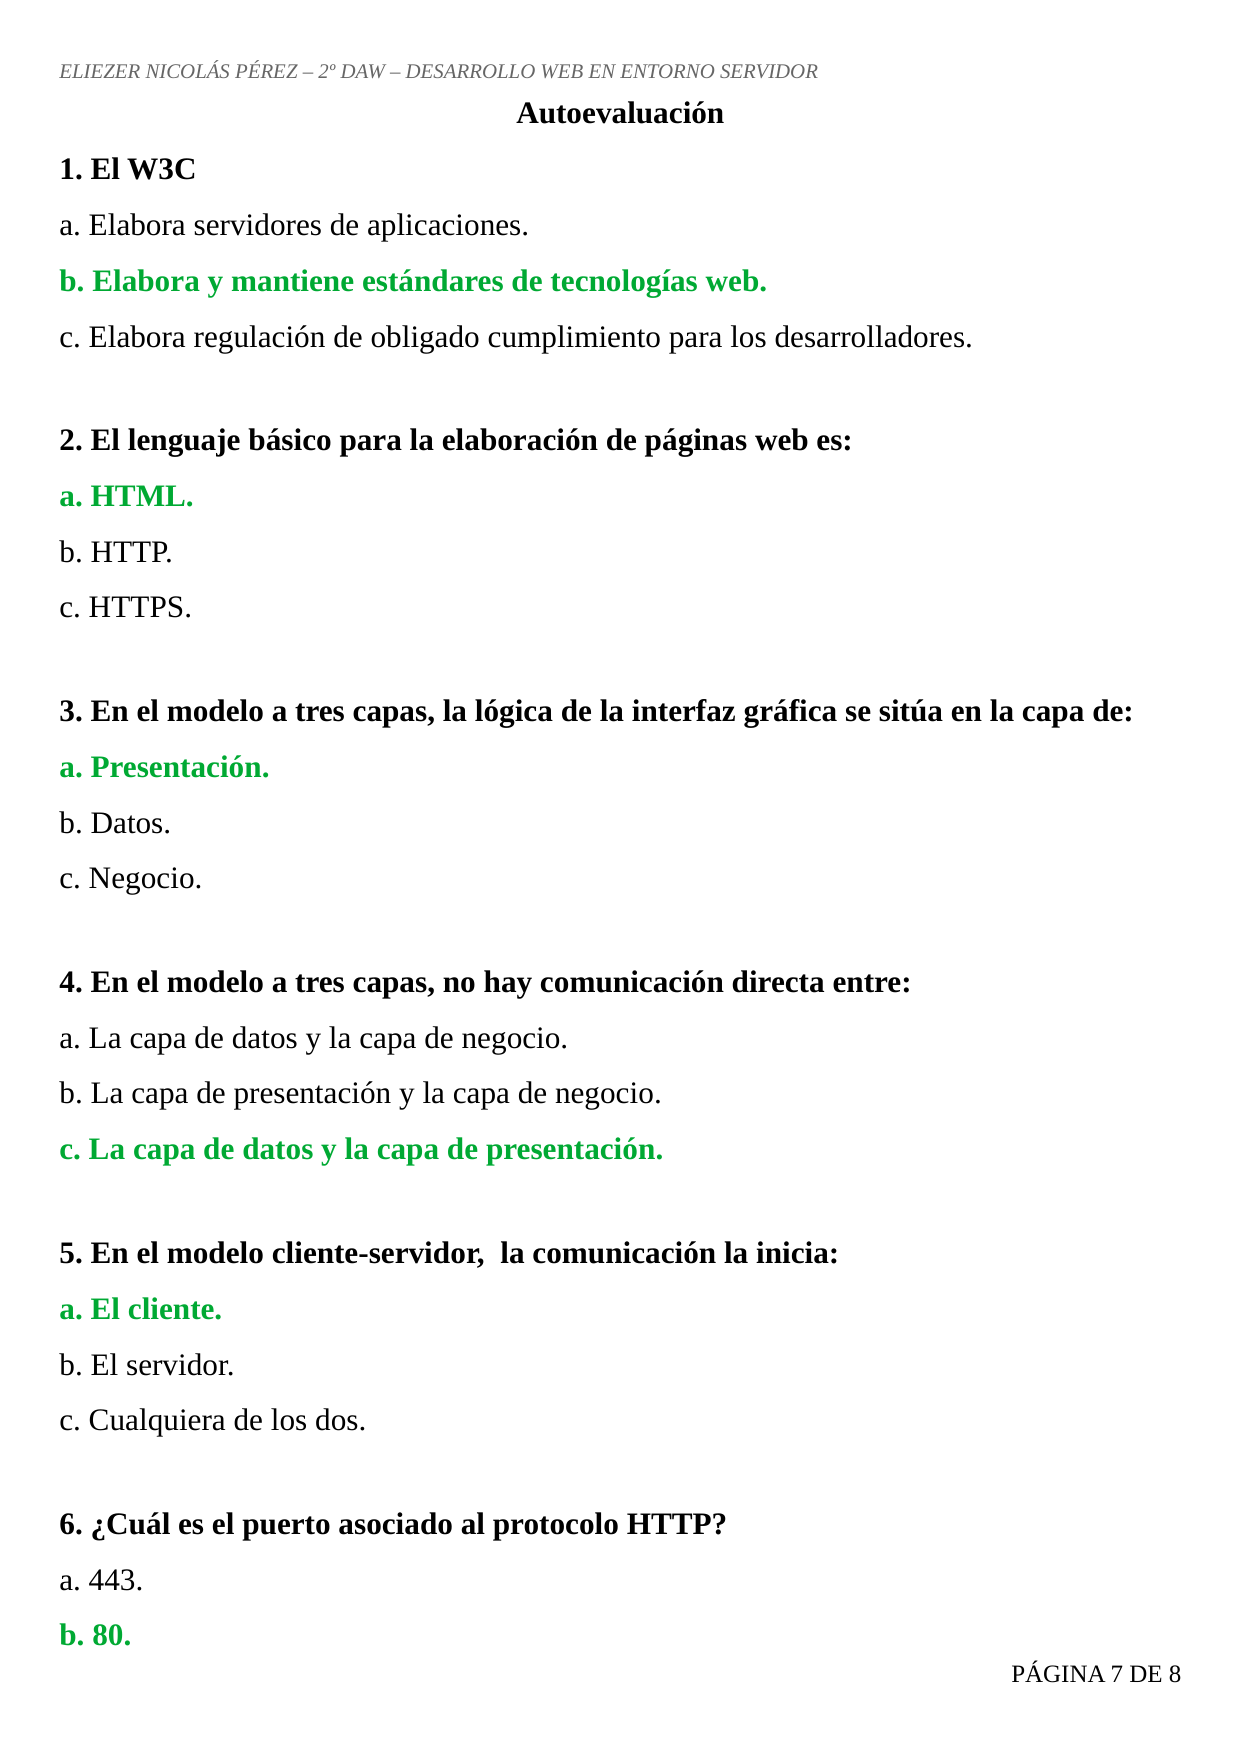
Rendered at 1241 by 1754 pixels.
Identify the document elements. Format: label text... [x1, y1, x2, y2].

text b. La capa de presentación y la capa de negocio. [59, 1075, 1181, 1111]
text 2. El lenguaje básico para la elaboración de páginas web es: [59, 421, 1181, 457]
text Autoevaluación [59, 94, 1181, 130]
text b. HTTP. [59, 533, 1181, 569]
text c. Elabora regulación de obligado cumplimiento para los desarrolladores. [59, 318, 1181, 354]
text a. 443. [59, 1561, 1181, 1597]
text c. HTTPS. [59, 589, 1181, 625]
text b. Datos. [59, 804, 1181, 840]
text 3. En el modelo a tres capas, la lógica de la interfaz gráfica se sitúa en la capa de: [59, 692, 1181, 728]
text 5. En el modelo cliente-servidor, la comunicación la inicia: [59, 1234, 1181, 1270]
text a. HTML. [59, 477, 1181, 513]
text c. Cualquiera de los dos. [59, 1402, 1181, 1437]
text a. La capa de datos y la capa de negocio. [59, 1019, 1181, 1055]
text b. 80. [59, 1617, 1181, 1653]
text b. Elabora y mantiene estándares de tecnologías web. [59, 262, 1181, 298]
text 1. El W3C [59, 150, 1181, 186]
text 6. ¿Cuál es el puerto asociado al protocolo HTTP? [59, 1505, 1181, 1541]
text b. El servidor. [59, 1346, 1181, 1382]
text a. El cliente. [59, 1290, 1181, 1326]
text c. Negocio. [59, 860, 1181, 896]
text 4. En el modelo a tres capas, no hay comunicación directa entre: [59, 963, 1181, 999]
text a. Elabora servidores de aplicaciones. [59, 206, 1181, 242]
text c. La capa de datos y la capa de presentación. [59, 1131, 1181, 1167]
text a. Presentación. [59, 748, 1181, 784]
